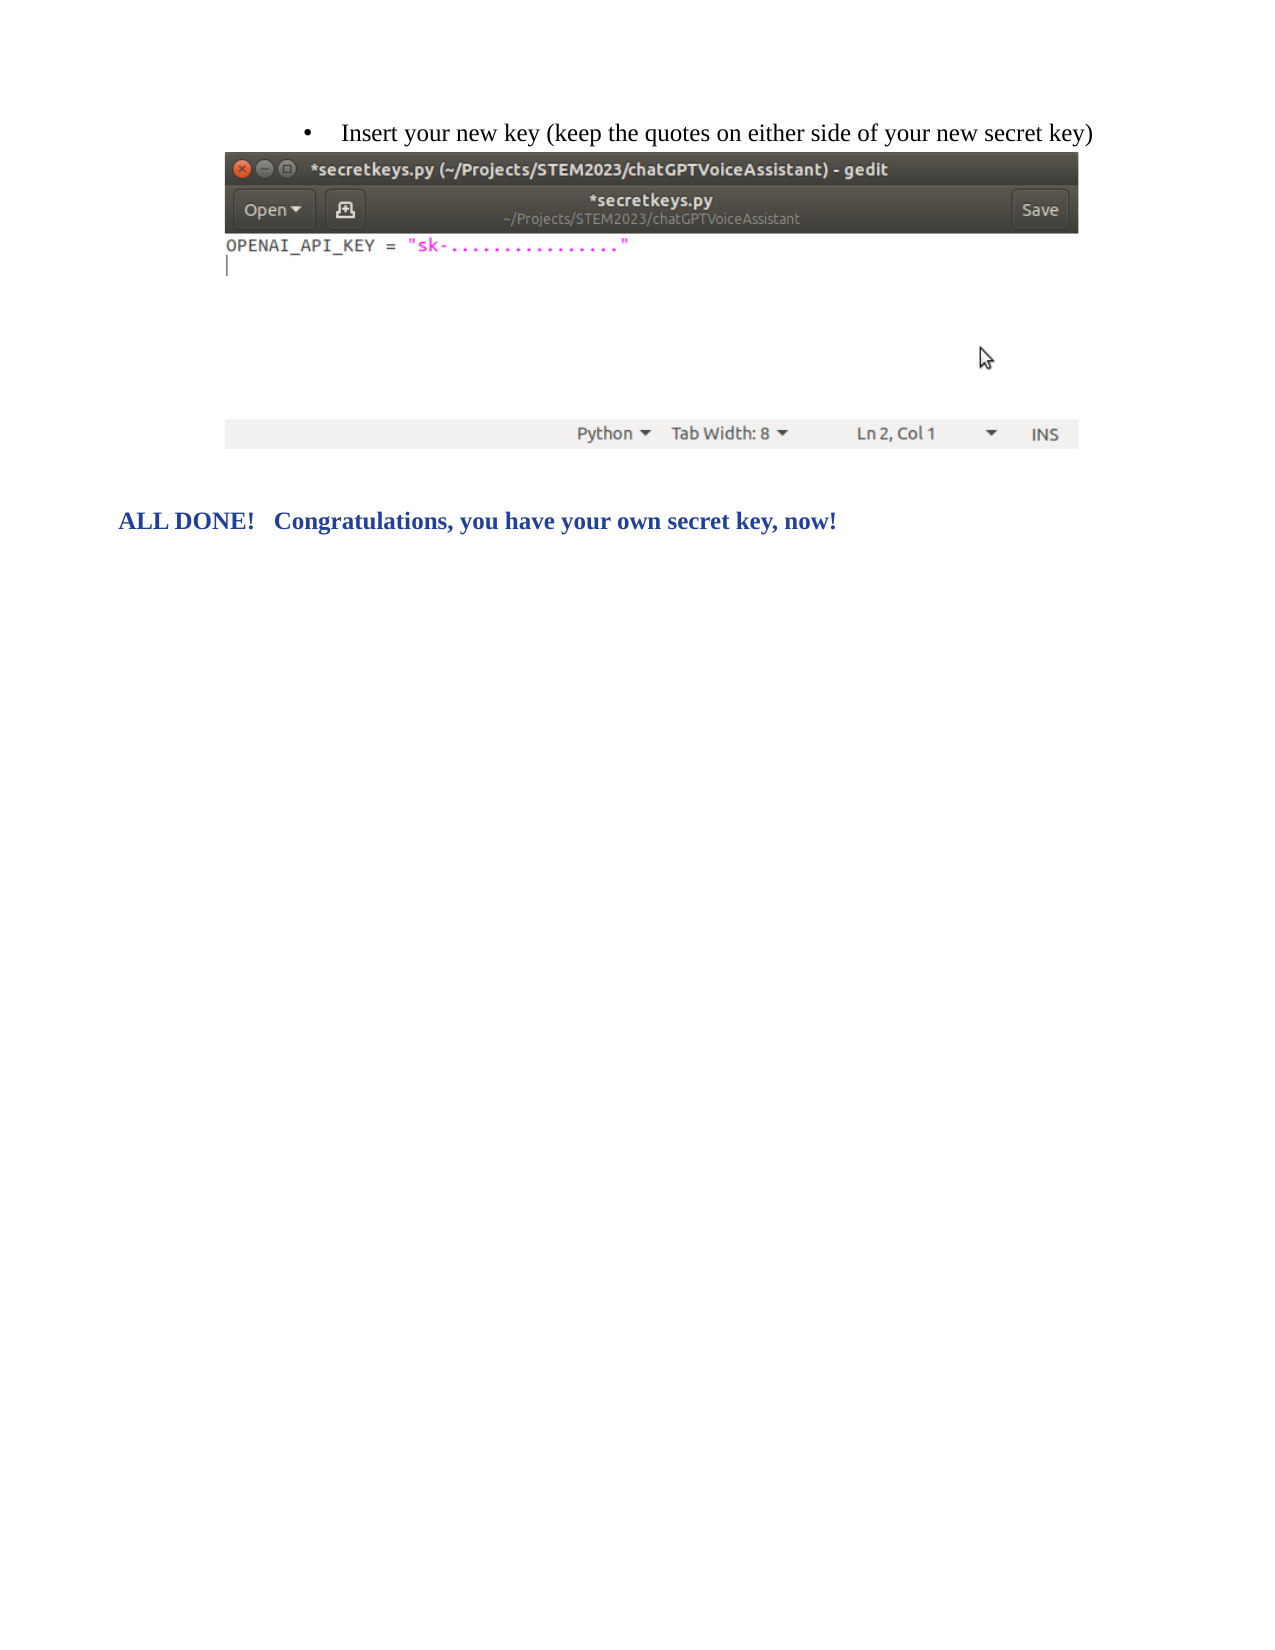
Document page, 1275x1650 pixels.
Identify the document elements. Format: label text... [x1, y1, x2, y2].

picture [224, 152, 1079, 449]
list Insert your new key (keep the quotes on either side of your new secret key) [303, 118, 1157, 506]
text ALL DONE! Congratulations, you have your own secret key, now! [118, 506, 1157, 534]
